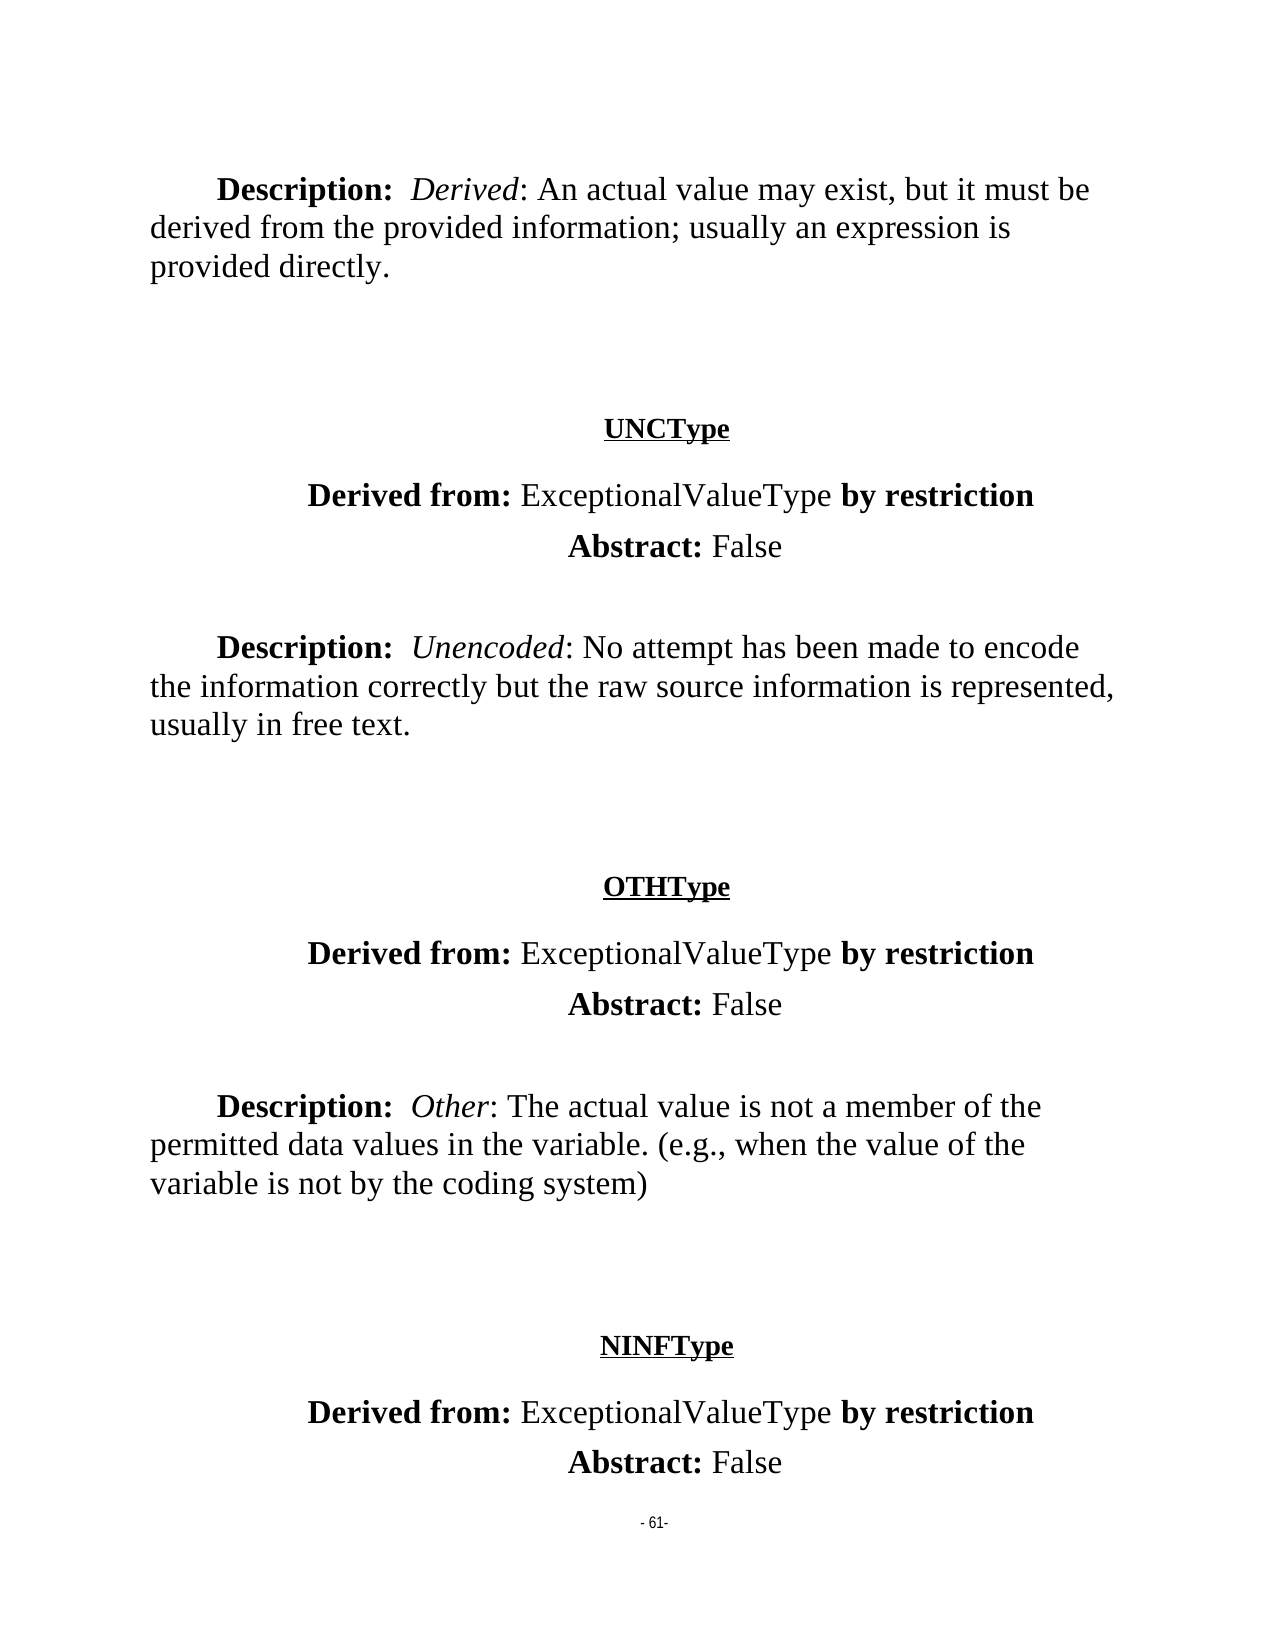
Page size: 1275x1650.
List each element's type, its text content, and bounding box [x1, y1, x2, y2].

text UNCType [150, 411, 1125, 444]
text OTHType [150, 869, 1125, 903]
text Description: Derived: An actual value may exist, but it must be derived from the provided information; usually an expression is provided directly. [150, 169, 1125, 284]
text Description: Unencoded: No attempt has been made to encode the information correctly but the raw source information is represented, usually in free text. [150, 627, 1125, 743]
text Derived from: ExceptionalValueType by restriction [150, 475, 1125, 513]
text Derived from: ExceptionalValueType by restriction [150, 1392, 1125, 1430]
text Abstract: False [150, 526, 1125, 564]
text Abstract: False [150, 1442, 1125, 1481]
text Derived from: ExceptionalValueType by restriction [150, 933, 1125, 972]
text NINFType [150, 1328, 1125, 1361]
text Description: Other: The actual value is not a member of the permitted data values in the variable. (e.g., when the value of the variable is not by the coding system) [150, 1086, 1125, 1201]
text Abstract: False [150, 984, 1125, 1022]
